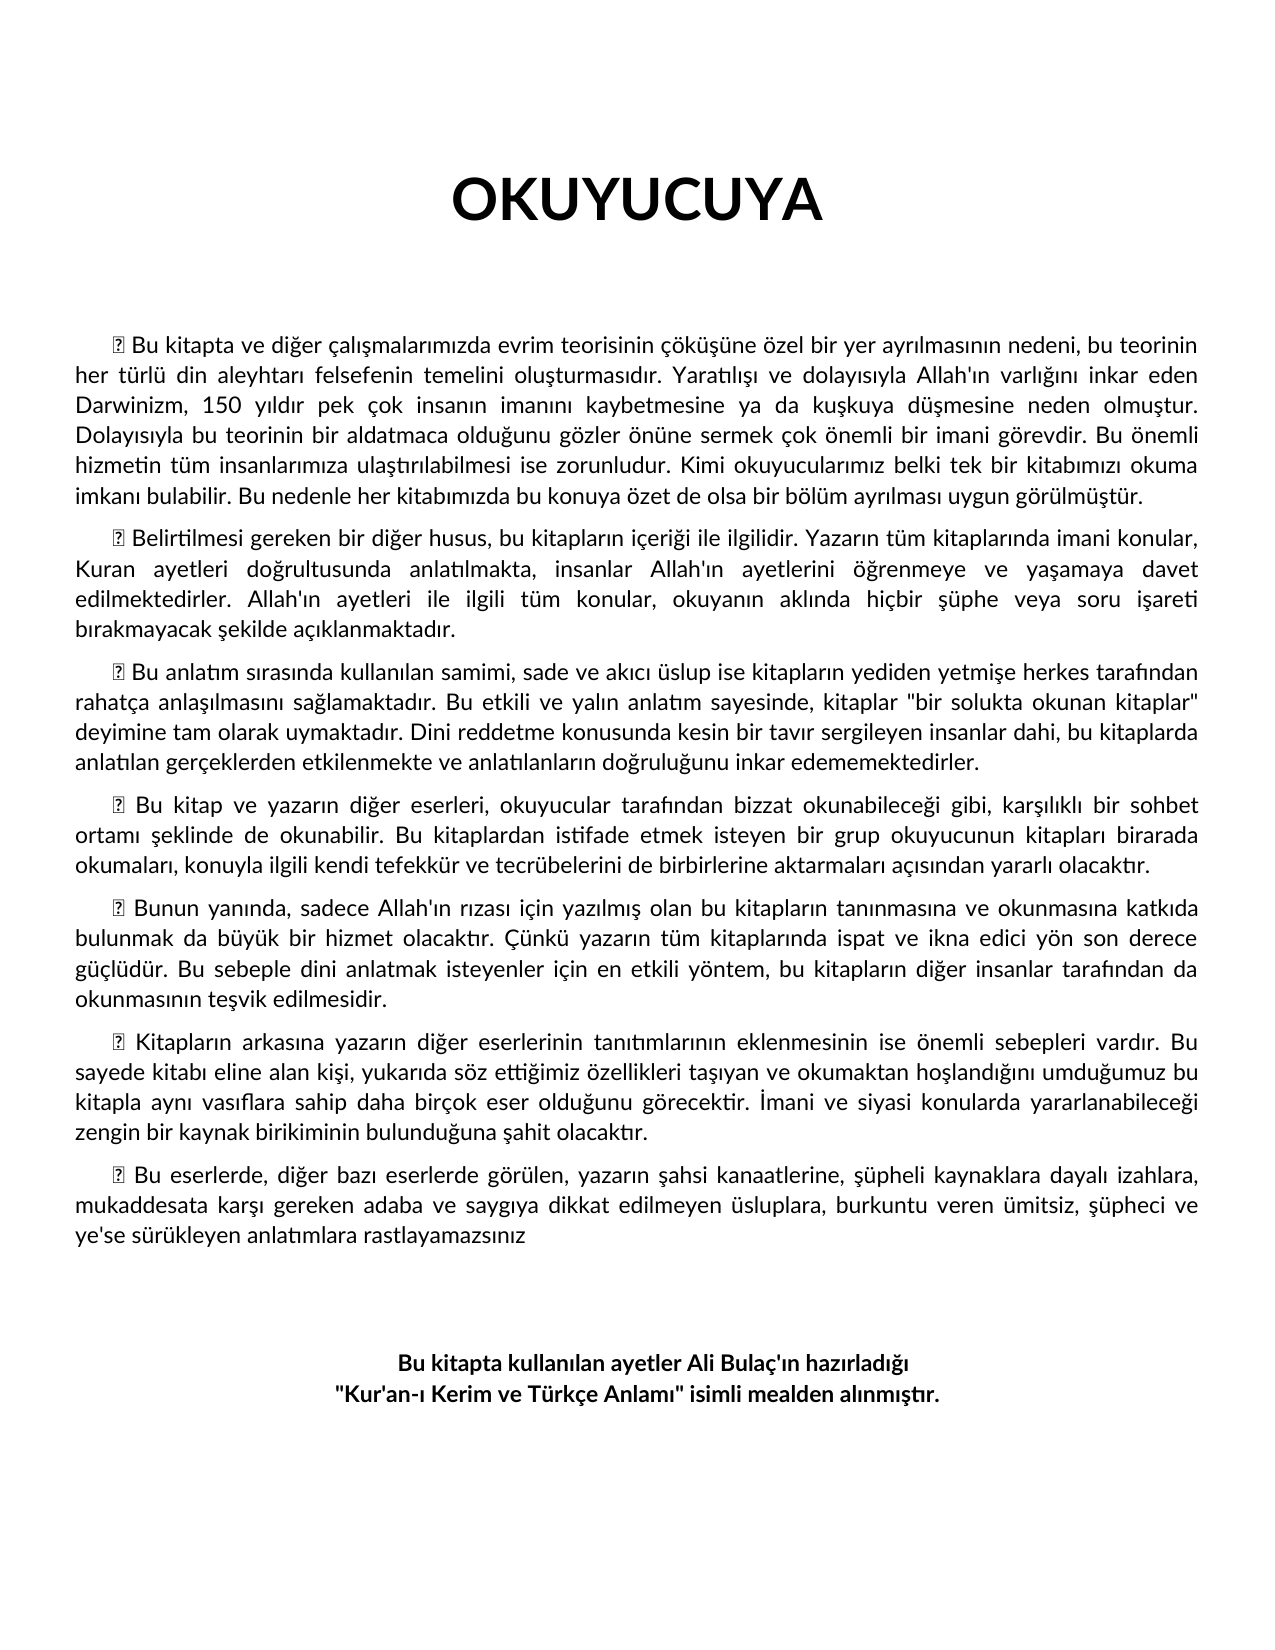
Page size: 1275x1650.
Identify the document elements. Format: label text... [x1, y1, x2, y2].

text Bu kitapta kullanılan ayetler Ali Bulaç'ın hazırladığı "Kur'an-ı Kerim ve Türkçe Anlamı" isimli mealden alınmıştır. [75, 1349, 1200, 1407]
text  Belirtilmesi gereken bir diğer husus, bu kitapların içeriği ile ilgilidir. Yazarın tüm kitaplarında imani konular, Kuran ayetleri doğrultusunda anlatılmakta, insanlar Allah'ın ayetlerini öğrenmeye ve yaşamaya davet edilmektedirler. Allah'ın ayetleri ile ilgili tüm konular, okuyanın aklında hiçbir şüphe veya soru işareti bırakmayacak şekilde açıklanmaktadır. [75, 524, 1200, 642]
text  Bu eserlerde, diğer bazı eserlerde görülen, yazarın şahsi kanaatlerine, şüpheli kaynaklara dayalı izahlara, mukaddesata karşı gereken adaba ve saygıya dikkat edilmeyen üsluplara, burkuntu veren ümitsiz, şüpheci ve ye'se sürükleyen anlatımlara rastlayamazsınız [75, 1161, 1200, 1248]
text  Bunun yanında, sadece Allah'ın rızası için yazılmış olan bu kitapların tanınmasına ve okunmasına katkıda bulunmak da büyük bir hizmet olacaktır. Çünkü yazarın tüm kitaplarında ispat ve ikna edici yön son derece güçlüdür. Bu sebeple dini anlatmak isteyenler için en etkili yöntem, bu kitapların diğer insanlar tarafından da okunmasının teşvik edilmesidir. [75, 894, 1200, 1012]
text  Bu anlatım sırasında kullanılan samimi, sade ve akıcı üslup ise kitapların yediden yetmişe herkes tarafından rahatça anlaşılmasını sağlamaktadır. Bu etkili ve yalın anlatım sayesinde, kitaplar "bir solukta okunan kitaplar" deyimine tam olarak uymaktadır. Dini reddetme konusunda kesin bir tavır sergileyen insanlar dahi, bu kitaplarda anlatılan gerçeklerden etkilenmekte ve anlatılanların doğruluğunu inkar edememektedirler. [75, 657, 1200, 776]
text  Bu kitap ve yazarın diğer eserleri, okuyucular tarafından bizzat okunabileceği gibi, karşılıklı bir sohbet ortamı şeklinde de okunabilir. Bu kitaplardan istifade etmek isteyen bir grup okuyucunun kitapları birarada okumaları, konuyla ilgili kendi tefekkür ve tecrübelerini de birbirlerine aktarmaları açısından yararlı olacaktır. [75, 791, 1200, 879]
subtitle OKUYUCUYA [75, 162, 1200, 232]
text  Bu kitapta ve diğer çalışmalarımızda evrim teorisinin çöküşüne özel bir yer ayrılmasının nedeni, bu teorinin her türlü din aleyhtarı felsefenin temelini oluşturmasıdır. Yaratılışı ve dolayısıyla Allah'ın varlığını inkar eden Darwinizm, 150 yıldır pek çok insanın imanını kaybetmesine ya da kuşkuya düşmesine neden olmuştur. Dolayısıyla bu teorinin bir aldatmaca olduğunu gözler önüne sermek çok önemli bir imani görevdir. Bu önemli hizmetin tüm insanlarımıza ulaştırılabilmesi ise zorunludur. Kimi okuyucularımız belki tek bir kitabımızı okuma imkanı bulabilir. Bu nedenle her kitabımızda bu konuya özet de olsa bir bölüm ayrılması uygun görülmüştür. [75, 330, 1200, 509]
text  Kitapların arkasına yazarın diğer eserlerinin tanıtımlarının eklenmesinin ise önemli sebepleri vardır. Bu sayede kitabı eline alan kişi, yukarıda söz ettiğimiz özellikleri taşıyan ve okumaktan hoşlandığını umduğumuz bu kitapla aynı vasıflara sahip daha birçok eser olduğunu görecektir. İmani ve siyasi konularda yararlanabileceği zengin bir kaynak birikiminin bulunduğuna şahit olacaktır. [75, 1027, 1200, 1145]
